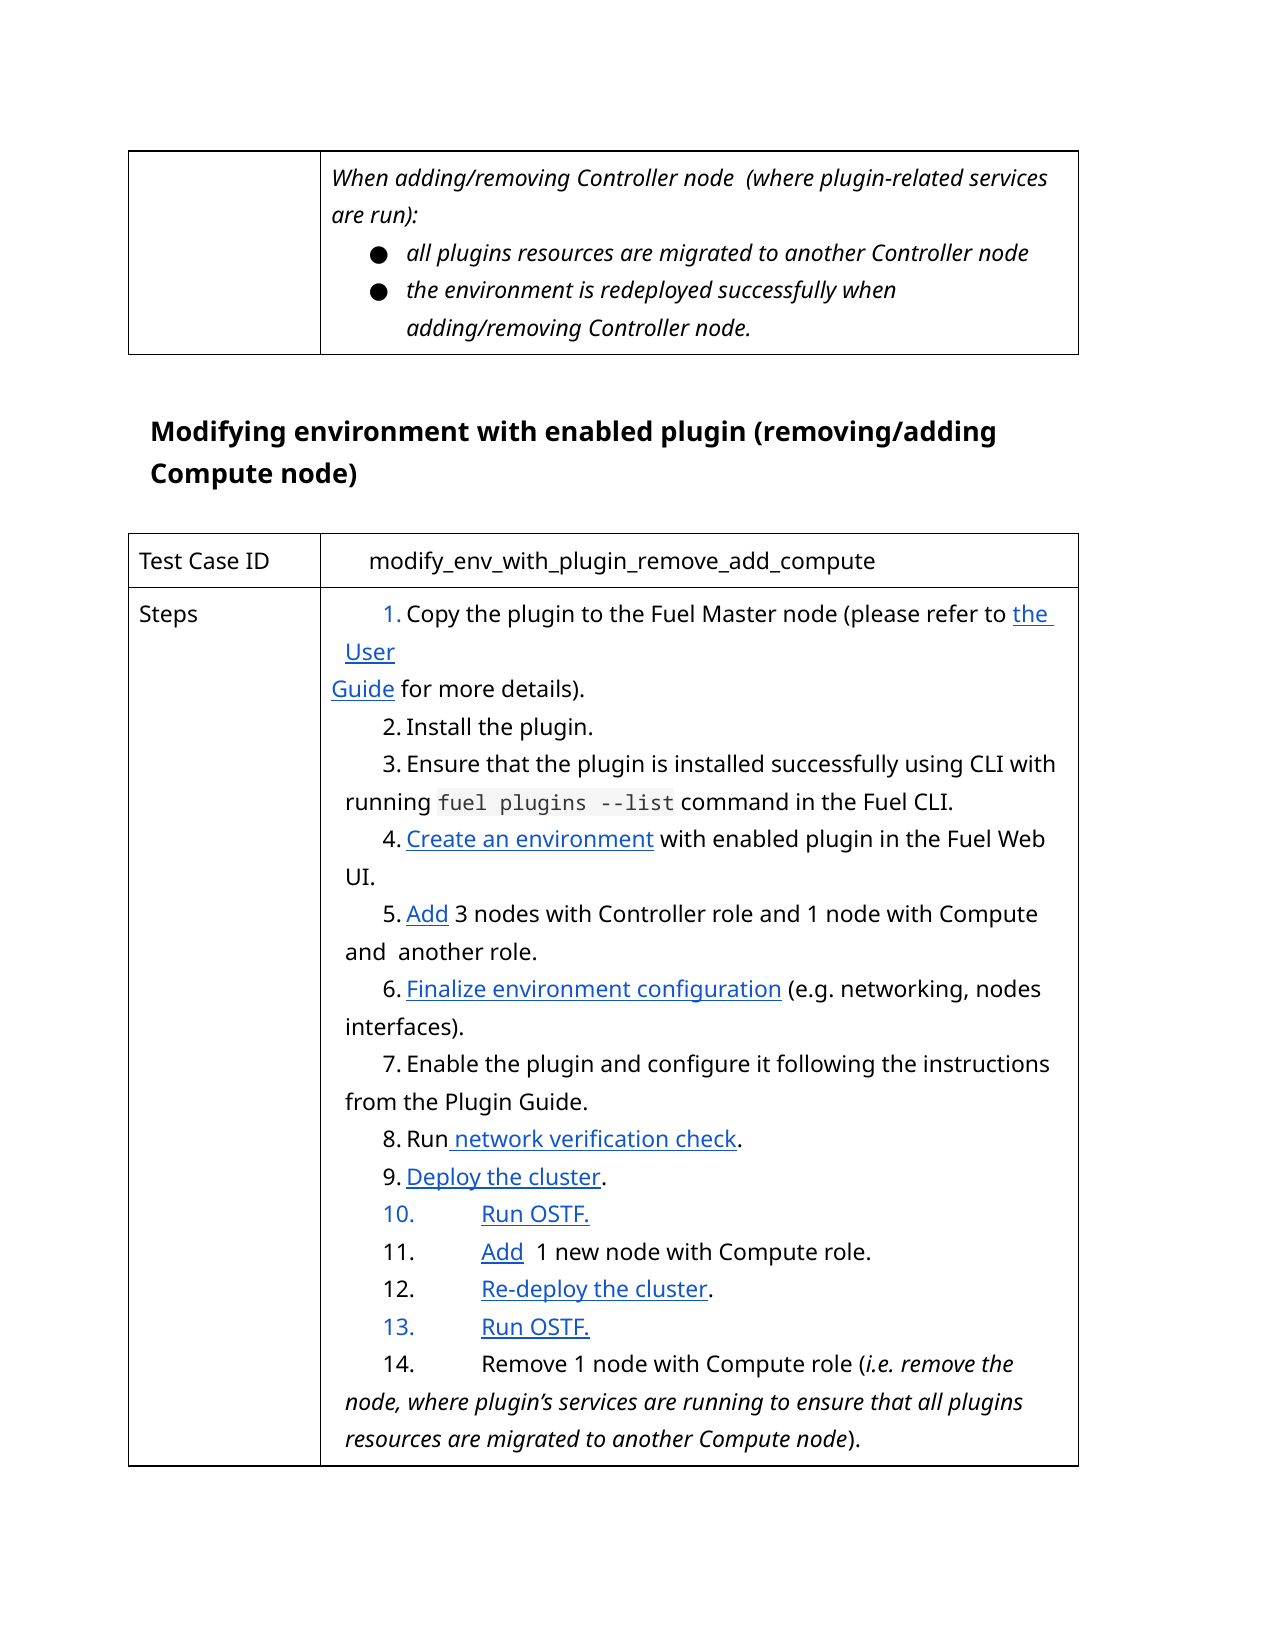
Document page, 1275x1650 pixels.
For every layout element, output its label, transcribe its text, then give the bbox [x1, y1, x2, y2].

table_cell [129, 152, 320, 354]
table_header modify_env_with_plugin_remove_add_compute [321, 534, 1078, 586]
table_cell Copy the plugin to the Fuel Master node (please refer to the User Guide for more details). Install the plugin. Ensure that the plugin is installed successfully using CLI with running fuel plugins --list command in the Fuel CLI. Create an environment with enabled plugin in the Fuel Web UI. Add 3 nodes with Controller role and 1 node with Compute and another role. Finalize environment configuration (e.g. networking, nodes interfaces). Enable the plugin and configure it following the instructions from the Plugin Guide. Run network verification check. Deploy the cluster. Run OSTF. Add 1 new node with Compute role. Re-deploy the cluster. Run OSTF. Remove 1 node with Compute role (i.e. remove the node, where plugin’s services are running to ensure that all plugins resources are migrated to another Compute node). Re-deploy the cluster. Run OSTF. [321, 588, 1078, 1465]
subtitle Modifying environment with enabled plugin (removing/adding Compute node) [150, 412, 1125, 491]
table_cell When adding/removing Controller node (where plugin-related services are run): all plugins resources are migrated to another Controller node the environment is redeployed successfully when adding/removing Controller node. [321, 152, 1078, 354]
table_header Test Case ID [129, 534, 320, 586]
table_cell Steps [129, 588, 320, 1465]
